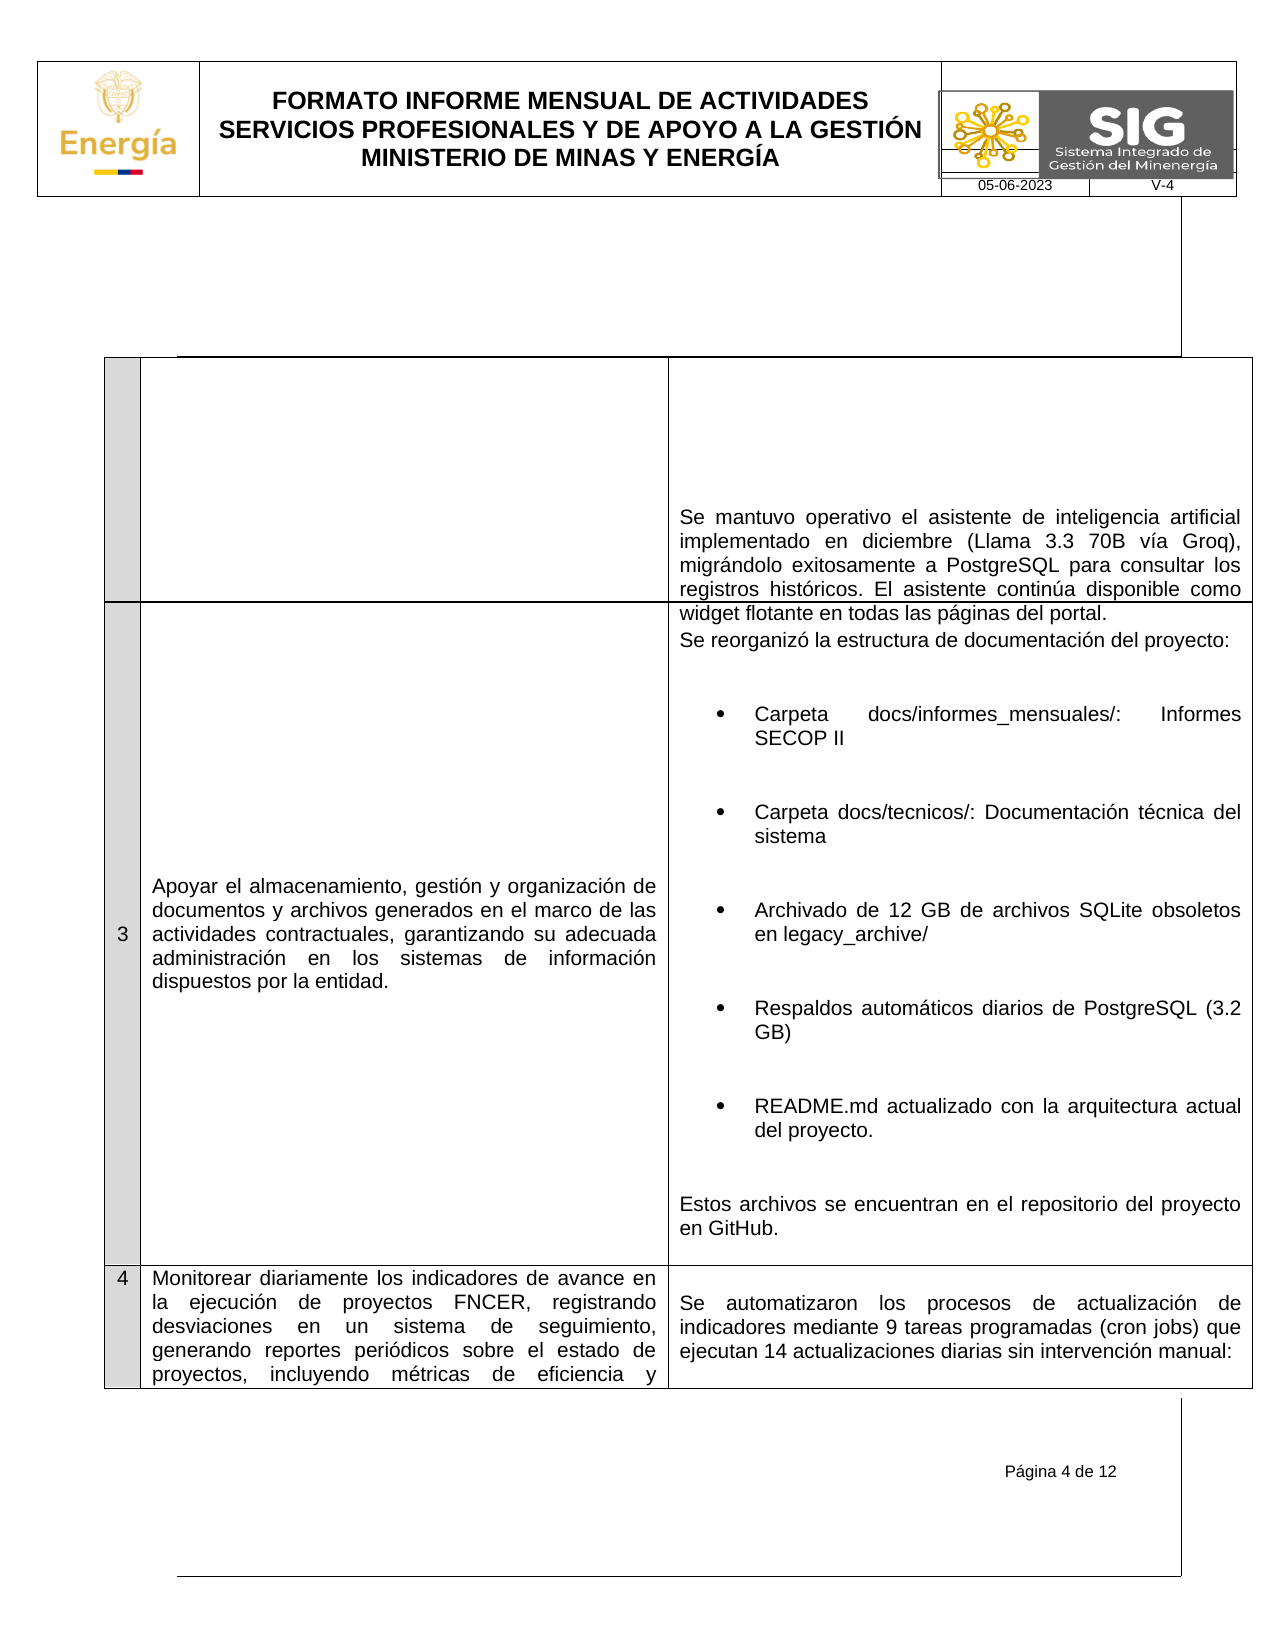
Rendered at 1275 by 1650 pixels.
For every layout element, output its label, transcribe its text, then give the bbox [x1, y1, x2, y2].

table_cell [141, 358, 668, 601]
table_cell Monitorear diariamente los indicadores de avance en la ejecución de proyectos FNCER, registrando desviaciones en un sistema de seguimiento, generando reportes periódicos sobre el estado de proyectos, incluyendo métricas de eficiencia y [141, 1266, 668, 1387]
table_cell Durante enero se ejecutaron actividades técnicas orientadas a preparar el Portal Energético para su integración con el chatbot de WhatsApp institucional (desarrollado por el ing. Oscar Parra). El objetivo principal fue reorganizar la base de datos y la arquitectura del sistema para que los datos puedan ser consultados de forma confiable por aplicaciones externas, específicamente para que el chatbot pueda ofrecer análisis del sector energético a través de mensajería instantánea. 1. Migración a PostgreSQL: Se completó la migración de la base de datos desde SQLite a PostgreSQL, consolidando registros históricos (2020-2026). Esta migración era crítica para la integración con el chatbot porque PostgreSQL permite Múltiples conexiones simultáneas (portal + chatbot + otros usuarios), Consultas complejas más rápidas (necesarias para respuestas en tiempo real en WhatsApp) y Mayor estabilidad bajo carga concurrente. 2. Reorganización arquitectónica (16 servicios especializados): Se reestructuró el código creando 16 módulos especializados que encapsulan consultas y cálculos, reutilizables tanto por el portal como por la futura API del chatbot: MetricsCalculator (cálculos estandarizados) GenerationService, HydrologyService, RestrictionsService IndicatorsService (indicadores con tendencias automáticas) 11 servicios adicionales Esto evita duplicar código y garantiza que portal y chatbot entreguen información consistente. 3. Continuidad del asistente conversacional de IA y del modelo de predicción implementado el año pasado: Se mantuvo operativo el asistente de inteligencia artificial implementado en diciembre (Llama 3.3 70B vía Groq), migrándolo exitosamente a PostgreSQL para consultar los registros históricos. El asistente continúa disponible como widget flotante en todas las páginas del portal. [669, 358, 1252, 601]
table_cell Se automatizaron los procesos de actualización de indicadores mediante 9 tareas programadas (cron jobs) que ejecutan 14 actualizaciones diarias sin intervención manual: 2:00 AM: ETL principal (193 métricas XM) 6:30 AM: Transmisión (UPME) 7:00 AM: Distribución 7:30 AM: Comercialización Cada 6 horas: Validación de calidad y actualización incremental [669, 1266, 1252, 1387]
table_cell 4 [105, 1266, 140, 1387]
table_cell 3 [105, 603, 140, 1264]
table_cell Se reorganizó la estructura de documentación del proyecto: Carpeta docs/informes_mensuales/: Informes SECOP II Carpeta docs/tecnicos/: Documentación técnica del sistema Archivado de 12 GB de archivos SQLite obsoletos en legacy_archive/ Respaldos automáticos diarios de PostgreSQL (3.2 GB) README.md actualizado con la arquitectura actual del proyecto. Estos archivos se encuentran en el repositorio del proyecto en GitHub. [669, 603, 1252, 1264]
table_cell Apoyar el almacenamiento, gestión y organización de documentos y archivos generados en el marco de las actividades contractuales, garantizando su adecuada administración en los sistemas de información dispuestos por la entidad. [141, 603, 668, 1264]
table_cell [105, 358, 140, 601]
